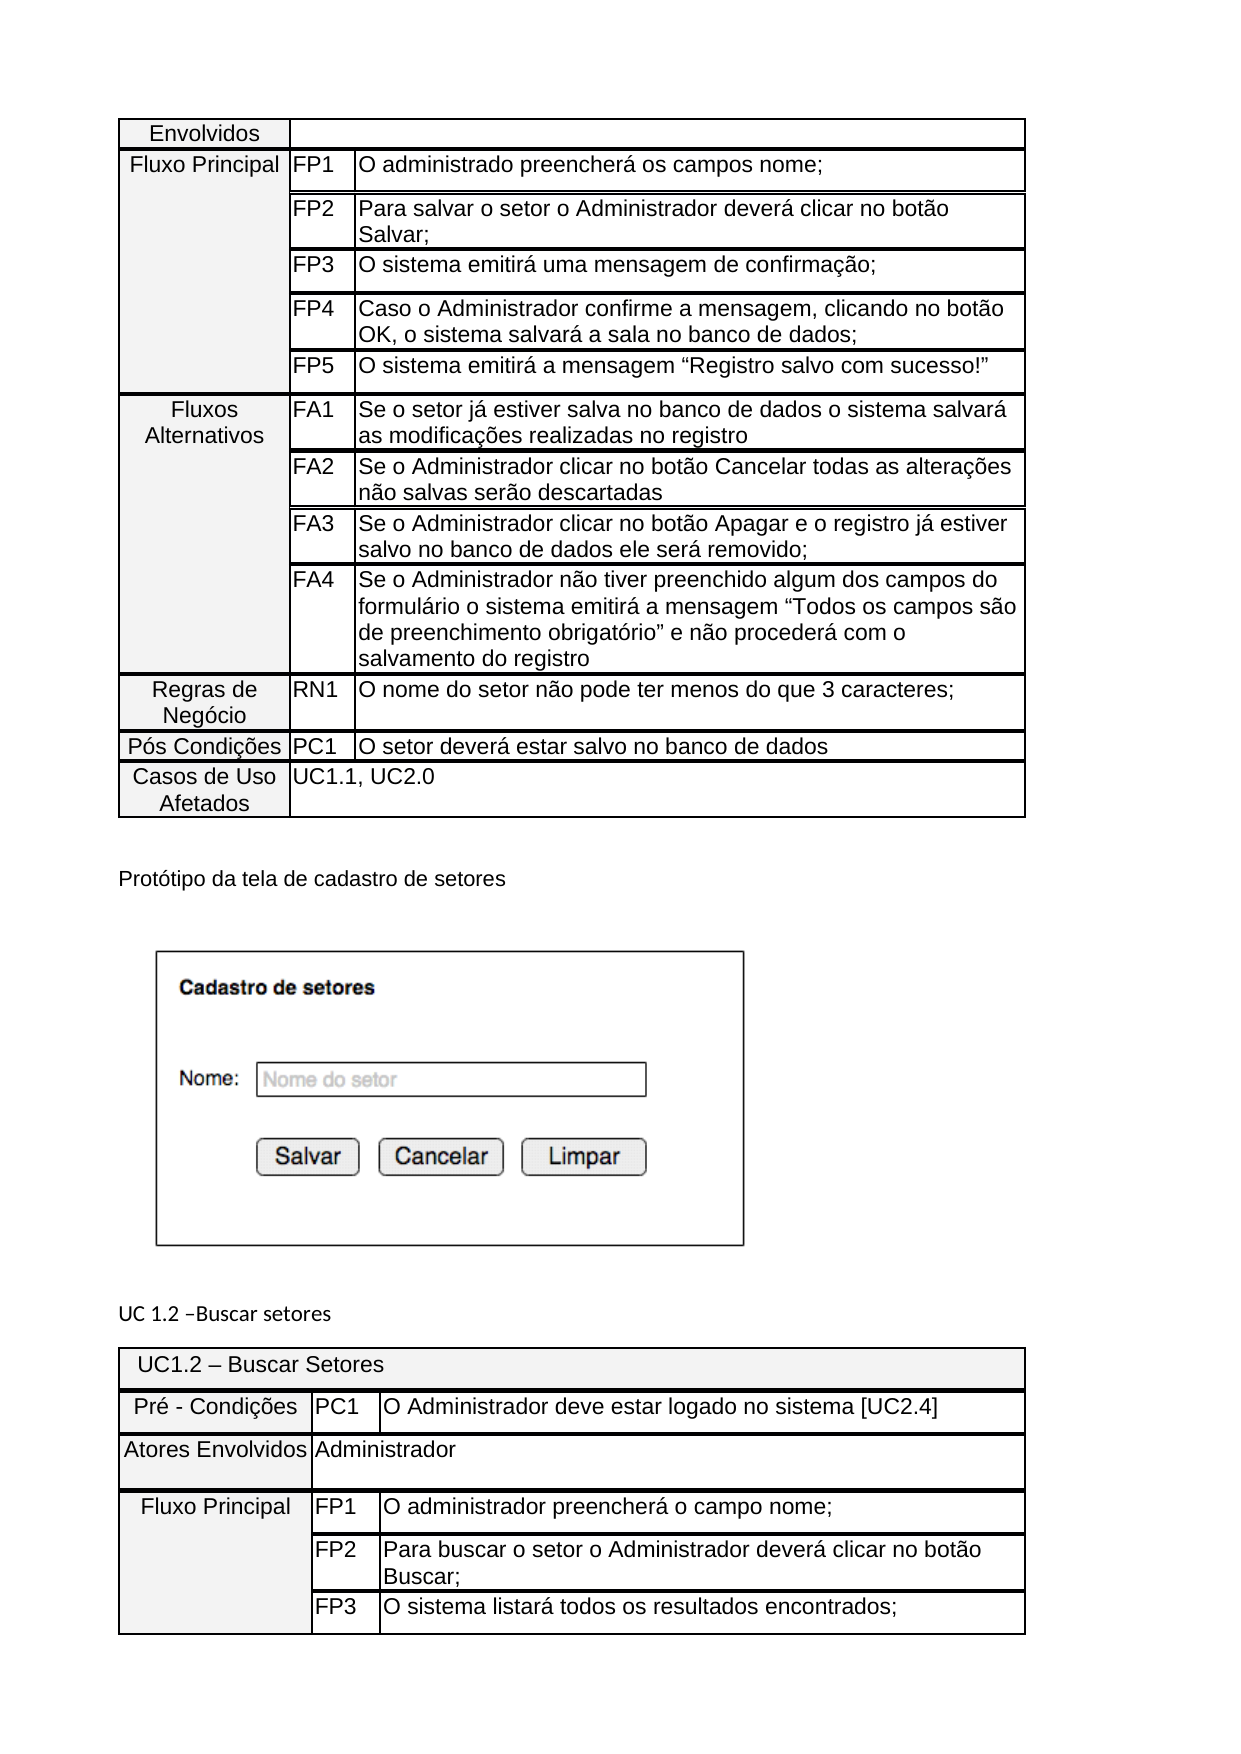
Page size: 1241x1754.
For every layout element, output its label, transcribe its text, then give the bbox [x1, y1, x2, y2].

table_cell O Administrador deve estar logado no sistema [UC2.4] [381, 1393, 1024, 1432]
table_cell Casos de Uso Afetados [120, 763, 289, 816]
table_cell Atores Envolvidos [120, 1436, 311, 1488]
table_cell FP4 [291, 295, 354, 348]
table_cell Se o Administrador clicar no botão Cancelar todas as alterações não salvas serão descartadas [356, 453, 1024, 505]
table_cell O nome do setor não pode ter menos do que 3 caracteres; [356, 676, 1024, 729]
table_cell Caso o Administrador confirme a mensagem, clicando no botão OK, o sistema salvará a sala no banco de dados; [356, 295, 1024, 348]
table_cell O sistema listará todos os resultados encontrados; [381, 1593, 1024, 1633]
table_cell Fluxo Principal [120, 151, 289, 392]
table_cell FP1 [291, 151, 354, 190]
table_cell Pós Condições [120, 733, 289, 759]
table_cell Pré - Condições [120, 1393, 311, 1432]
table_cell [291, 120, 1024, 147]
table_cell Fluxo Principal [120, 1493, 311, 1633]
table_cell FP5 [291, 352, 354, 392]
table_cell FA2 [291, 453, 354, 505]
table_cell FP3 [313, 1593, 379, 1633]
table_cell FA1 [291, 396, 354, 448]
table_cell FP2 [291, 195, 354, 247]
table_cell UC1.1, UC2.0 [291, 763, 1024, 816]
table_cell Se o Administrador não tiver preenchido algum dos campos do formulário o sistema emitirá a mensagem “Todos os campos são de preenchimento obrigatório” e não procederá com o salvamento do registro [356, 566, 1024, 672]
table_cell O administrado preencherá os campos nome; [356, 151, 1024, 190]
table_cell FA3 [291, 510, 354, 562]
table_cell Se o Administrador clicar no botão Apagar e o registro já estiver salvo no banco de dados ele será removido; [356, 510, 1024, 562]
table_cell O sistema emitirá a mensagem “Registro salvo com sucesso!” [356, 352, 1024, 392]
table_cell FP1 [313, 1493, 379, 1532]
table_cell FP2 [313, 1536, 379, 1589]
text Protótipo da tela de cadastro de setores [118, 866, 1122, 891]
table_cell Para salvar o setor o Administrador deverá clicar no botão Salvar; [356, 195, 1024, 247]
table_cell O sistema emitirá uma mensagem de confirmação; [356, 251, 1024, 291]
table_cell O administrador preencherá o campo nome; [381, 1493, 1024, 1532]
table_cell PC1 [313, 1393, 379, 1432]
table_cell FA4 [291, 566, 354, 672]
table_cell Para buscar o setor o Administrador deverá clicar no botão Buscar; [381, 1536, 1024, 1589]
table_cell Regras de Negócio [120, 676, 289, 729]
text UC 1.2 –Buscar setores [118, 1299, 1122, 1327]
table_cell Se o setor já estiver salva no banco de dados o sistema salvará as modificações realizadas no registro [356, 396, 1024, 448]
table_cell PC1 [291, 733, 354, 759]
table_cell FP3 [291, 251, 354, 291]
table_cell Envolvidos [120, 120, 289, 147]
table_cell Fluxos Alternativos [120, 396, 289, 672]
table_cell Administrador [313, 1436, 1024, 1488]
table_cell O setor deverá estar salvo no banco de dados [356, 733, 1024, 759]
table_header UC1.2 – Buscar Setores [120, 1349, 1024, 1388]
table_cell RN1 [291, 676, 354, 729]
